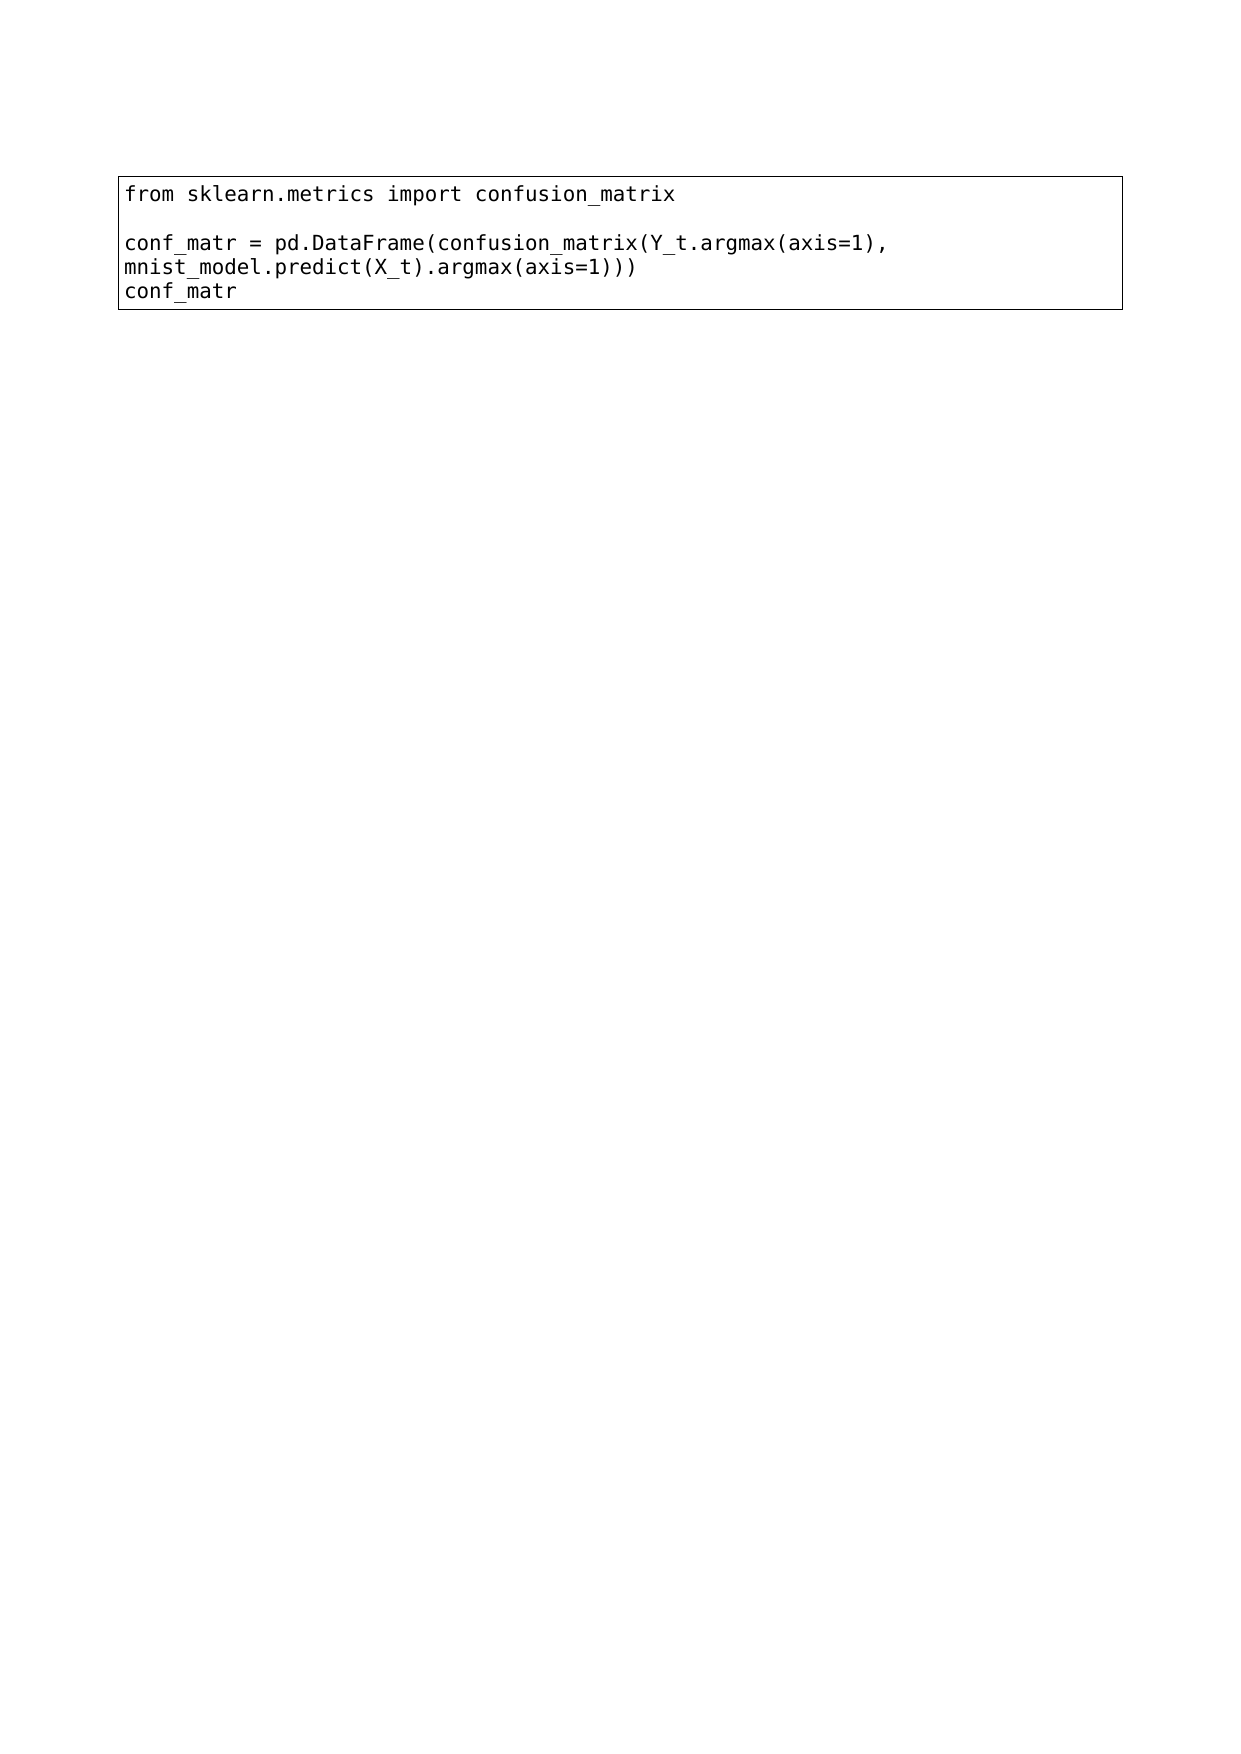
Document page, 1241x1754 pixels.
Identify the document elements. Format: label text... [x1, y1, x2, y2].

table_header from sklearn.metrics import confusion_matrix conf_matr = pd.DataFrame(confusion_matrix(Y_t.argmax(axis=1), mnist_model.predict(X_t).argmax(axis=1))) conf_matr [119, 177, 1122, 309]
